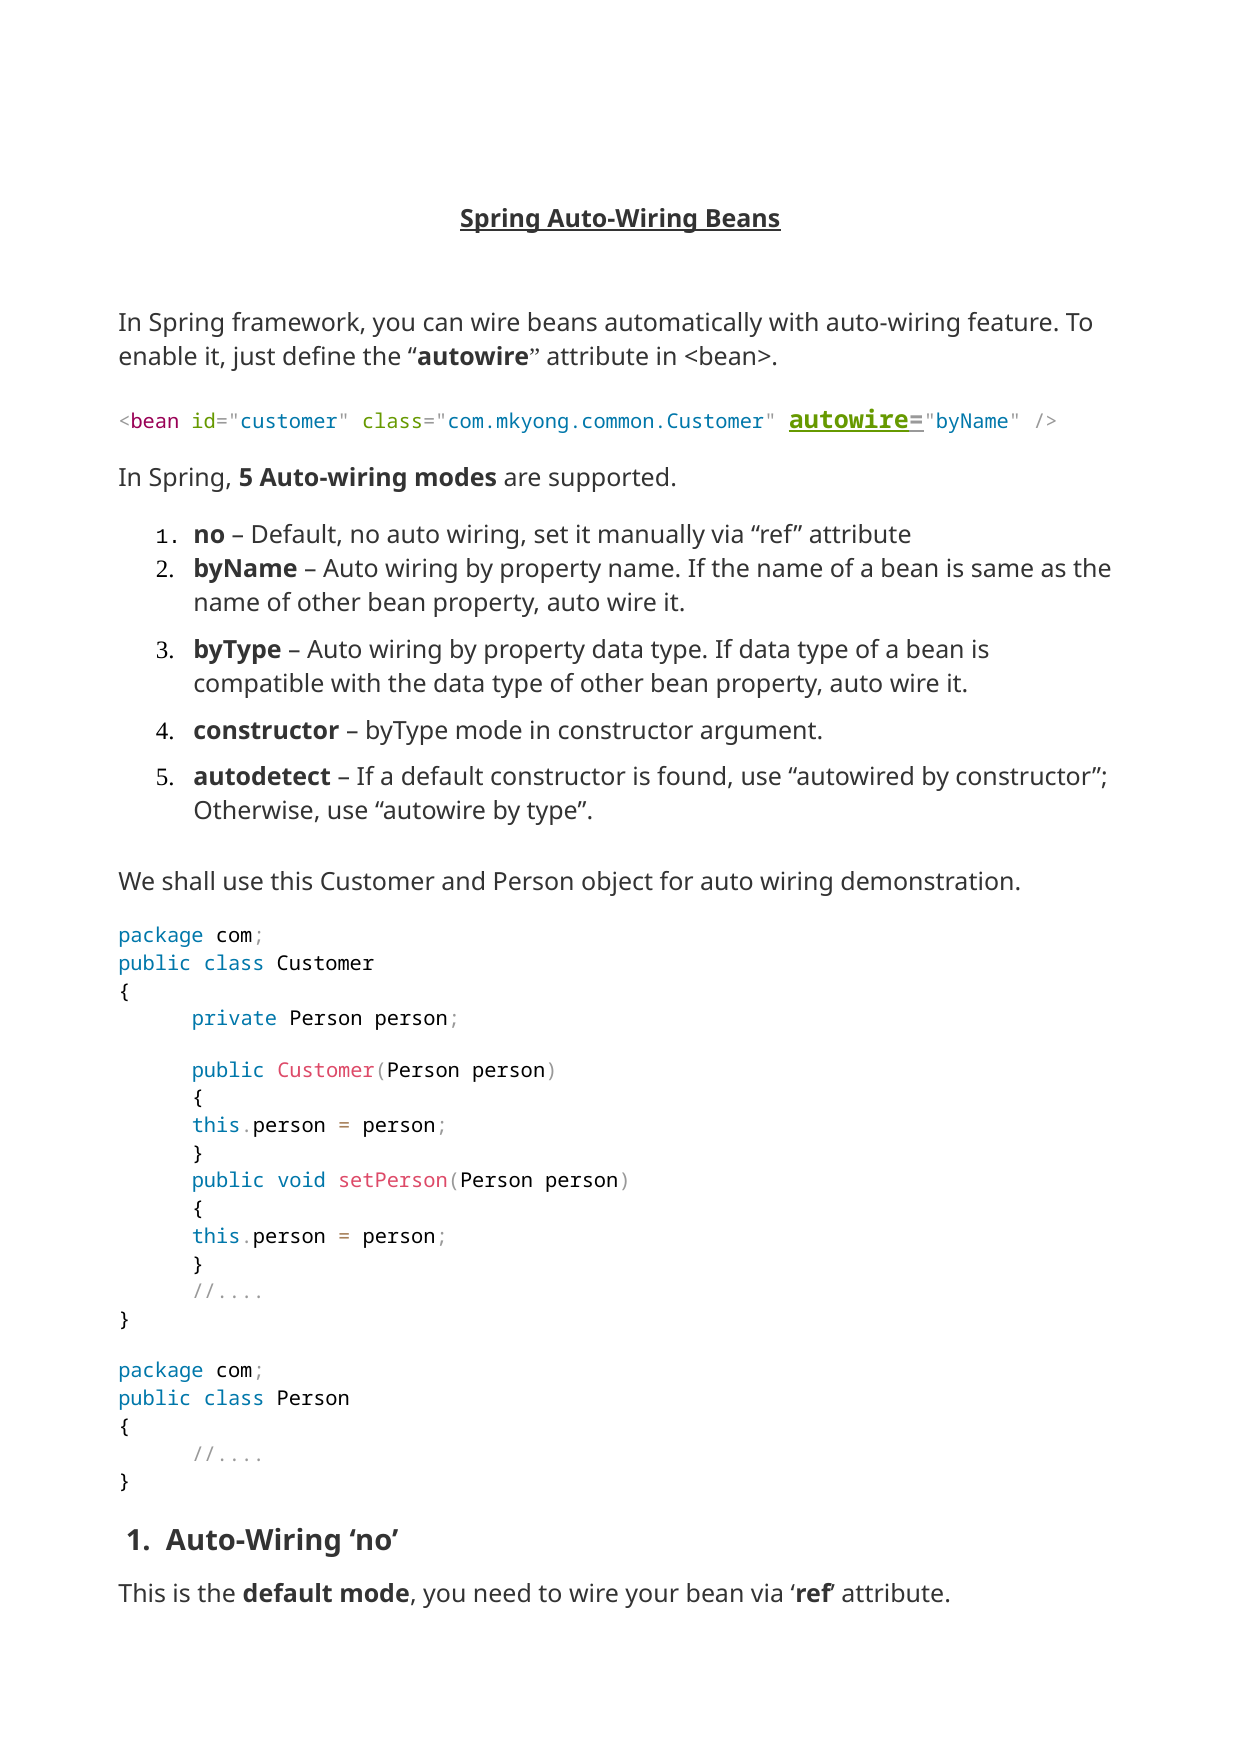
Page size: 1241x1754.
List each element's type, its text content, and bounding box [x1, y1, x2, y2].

text public Customer(Person person) [118, 1055, 1122, 1083]
text We shall use this Customer and Person object for auto wiring demonstration. [118, 863, 1122, 897]
text public class Person [118, 1384, 1122, 1411]
text This is the default mode, you need to wire your bean via ‘ref’ attribute. [118, 1572, 1122, 1611]
subtitle 1. Auto-Wiring ‘no’ [118, 1519, 1122, 1559]
text private Person person; [118, 1004, 1122, 1032]
text { [118, 1194, 1122, 1222]
list constructor – byType mode in constructor argument. [156, 712, 1122, 746]
list autodetect – If a default constructor is found, use “autowired by constructor”; Otherwise, use “autowire by type”. [156, 759, 1122, 827]
subtitle Spring Auto-Wiring Beans [118, 201, 1122, 235]
text package com; [118, 921, 1122, 948]
text public class Customer [118, 948, 1122, 976]
text In Spring framework, you can wire beans automatically with auto-wiring feature. To enable it, just define the “autowire” attribute in <bean>. [118, 305, 1122, 373]
list no – Default, no auto wiring, set it manually via “ref” attribute [156, 517, 1122, 551]
text } [118, 1249, 1122, 1277]
text //.... [118, 1439, 1122, 1467]
text { [118, 1411, 1122, 1439]
text <bean id="customer" class="com.mkyong.common.Customer" autowire="byName" /> [118, 402, 1122, 436]
text In Spring, 5 Auto-wiring modes are supported. [118, 459, 1122, 493]
text this.person = person; [118, 1111, 1122, 1138]
text } [118, 1138, 1122, 1166]
text { [118, 1083, 1122, 1111]
text //.... [118, 1277, 1122, 1305]
text this.person = person; [118, 1222, 1122, 1249]
text package com; [118, 1356, 1122, 1384]
text } [118, 1305, 1122, 1332]
text { [118, 976, 1122, 1004]
text } [118, 1467, 1122, 1494]
list byType – Auto wiring by property data type. If data type of a bean is compatible with the data type of other bean property, auto wire it. [156, 632, 1122, 700]
text public void setPerson(Person person) [118, 1166, 1122, 1194]
list byName – Auto wiring by property name. If the name of a bean is same as the name of other bean property, auto wire it. [156, 551, 1122, 619]
